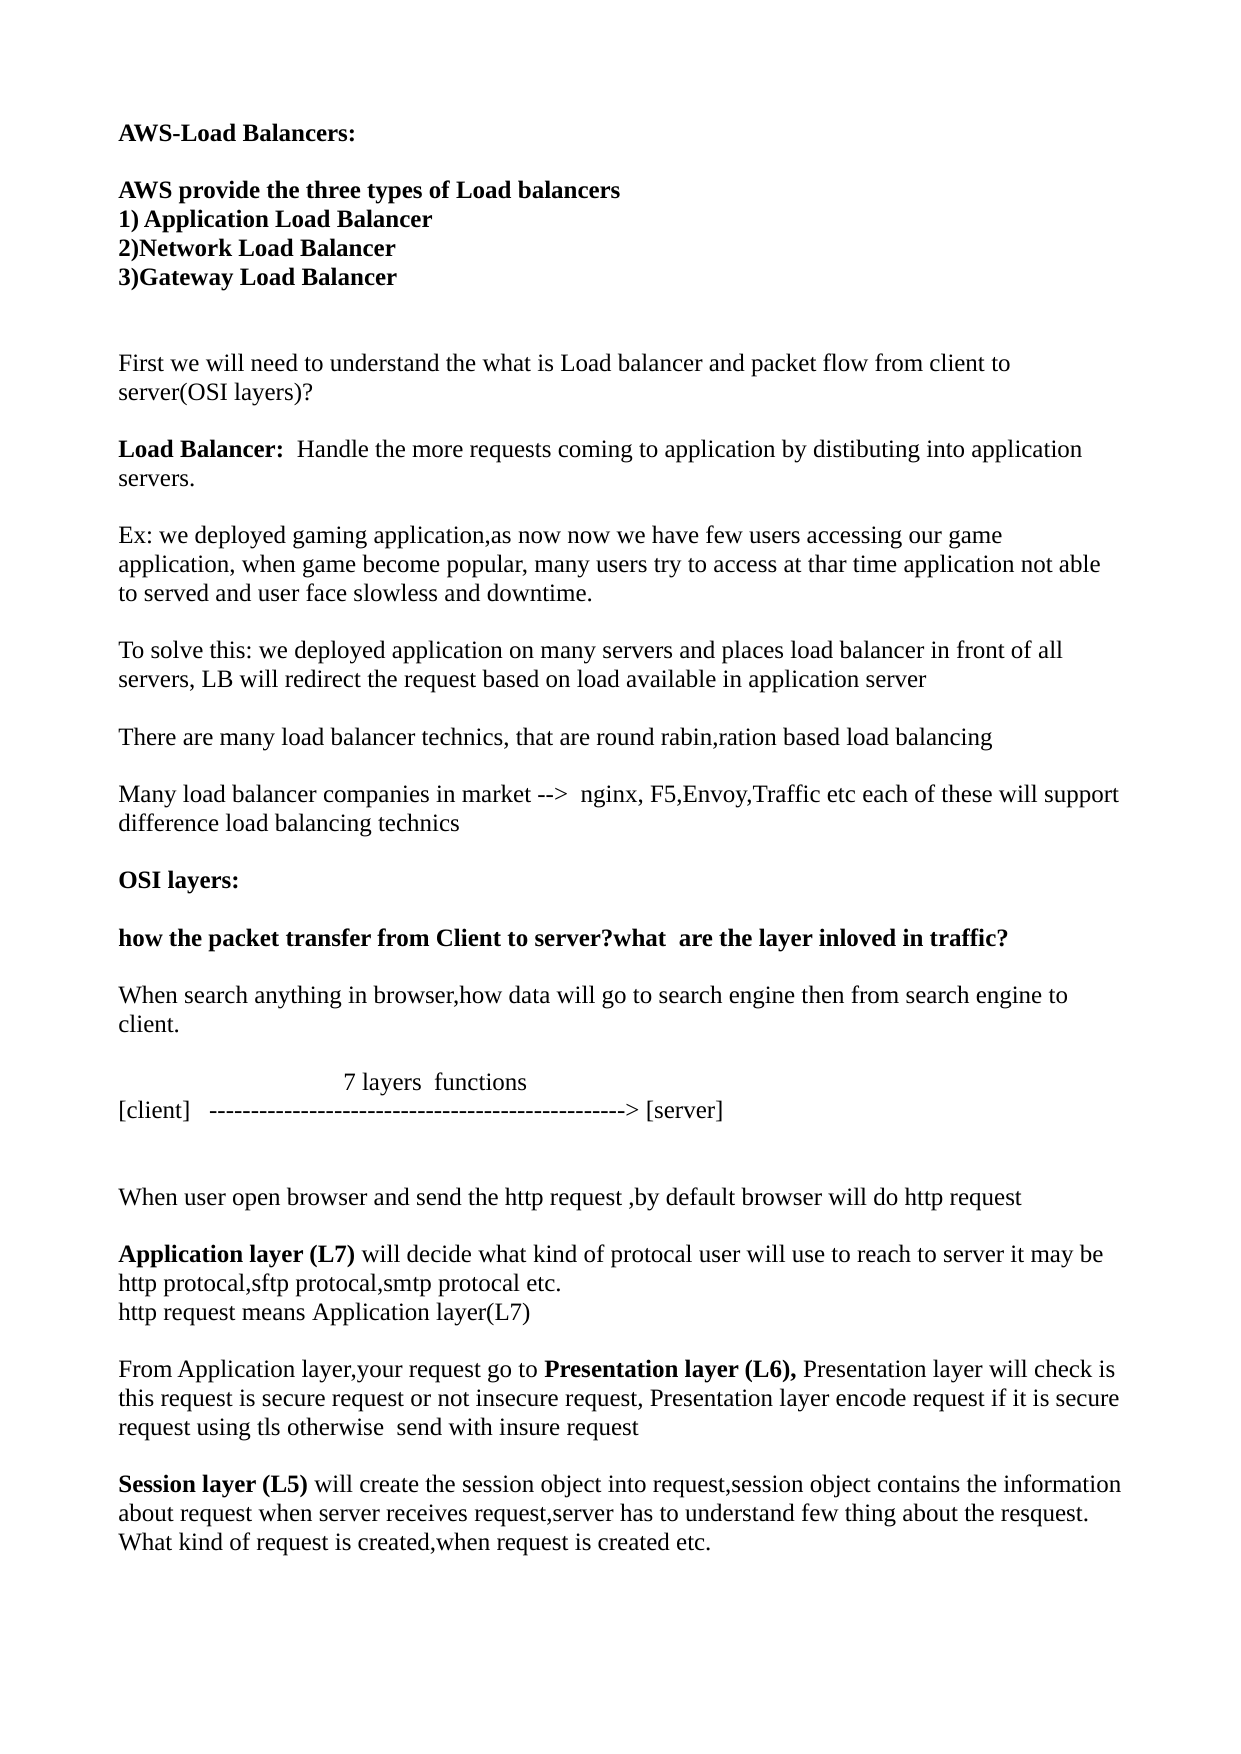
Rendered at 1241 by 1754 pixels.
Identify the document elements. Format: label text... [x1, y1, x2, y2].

text First we will need to understand the what is Load balancer and packet flow from client to server(OSI layers)? [118, 348, 1122, 406]
text What kind of request is created,when request is created etc. [118, 1527, 1122, 1556]
text 3)Gateway Load Balancer [118, 262, 1122, 291]
text 1) Application Load Balancer [118, 204, 1122, 233]
text From Application layer,your request go to Presentation layer (L6), Presentation layer will check is this request is secure request or not insecure request, Presentation layer encode request if it is secure request using tls otherwise send with insure request [118, 1354, 1122, 1441]
text There are many load balancer technics, that are round rabin,ration based load balancing [118, 722, 1122, 751]
text [client] --------------------------------------------------> [server] [118, 1096, 1122, 1124]
text When user open browser and send the http request ,by default browser will do http request [118, 1182, 1122, 1211]
text To solve this: we deployed application on many servers and places load balancer in front of all servers, LB will redirect the request based on load available in application server [118, 636, 1122, 693]
text When search anything in browser,how data will go to search engine then from search engine to client. [118, 981, 1122, 1038]
text AWS provide the three types of Load balancers [118, 176, 1122, 204]
text OSI layers: [118, 866, 1122, 894]
text how the packet transfer from Client to server?what are the layer inloved in traffic? [118, 923, 1122, 952]
text 7 layers functions [118, 1067, 1122, 1096]
text Application layer (L7) will decide what kind of protocal user will use to reach to server it may be http protocal,sftp protocal,smtp protocal etc. [118, 1239, 1122, 1297]
text http request means Application layer(L7) [118, 1297, 1122, 1326]
text 2)Network Load Balancer [118, 233, 1122, 262]
text Ex: we deployed gaming application,as now now we have few users accessing our game application, when game become popular, many users try to access at thar time application not able to served and user face slowless and downtime. [118, 521, 1122, 607]
text Many load balancer companies in market --> nginx, F5,Envoy,Traffic etc each of these will support difference load balancing technics [118, 779, 1122, 837]
text AWS-Load Balancers: [118, 118, 1122, 147]
text Session layer (L5) will create the session object into request,session object contains the information about request when server receives request,server has to understand few thing about the resquest. [118, 1469, 1122, 1527]
text Load Balancer: Handle the more requests coming to application by distibuting into application servers. [118, 434, 1122, 492]
